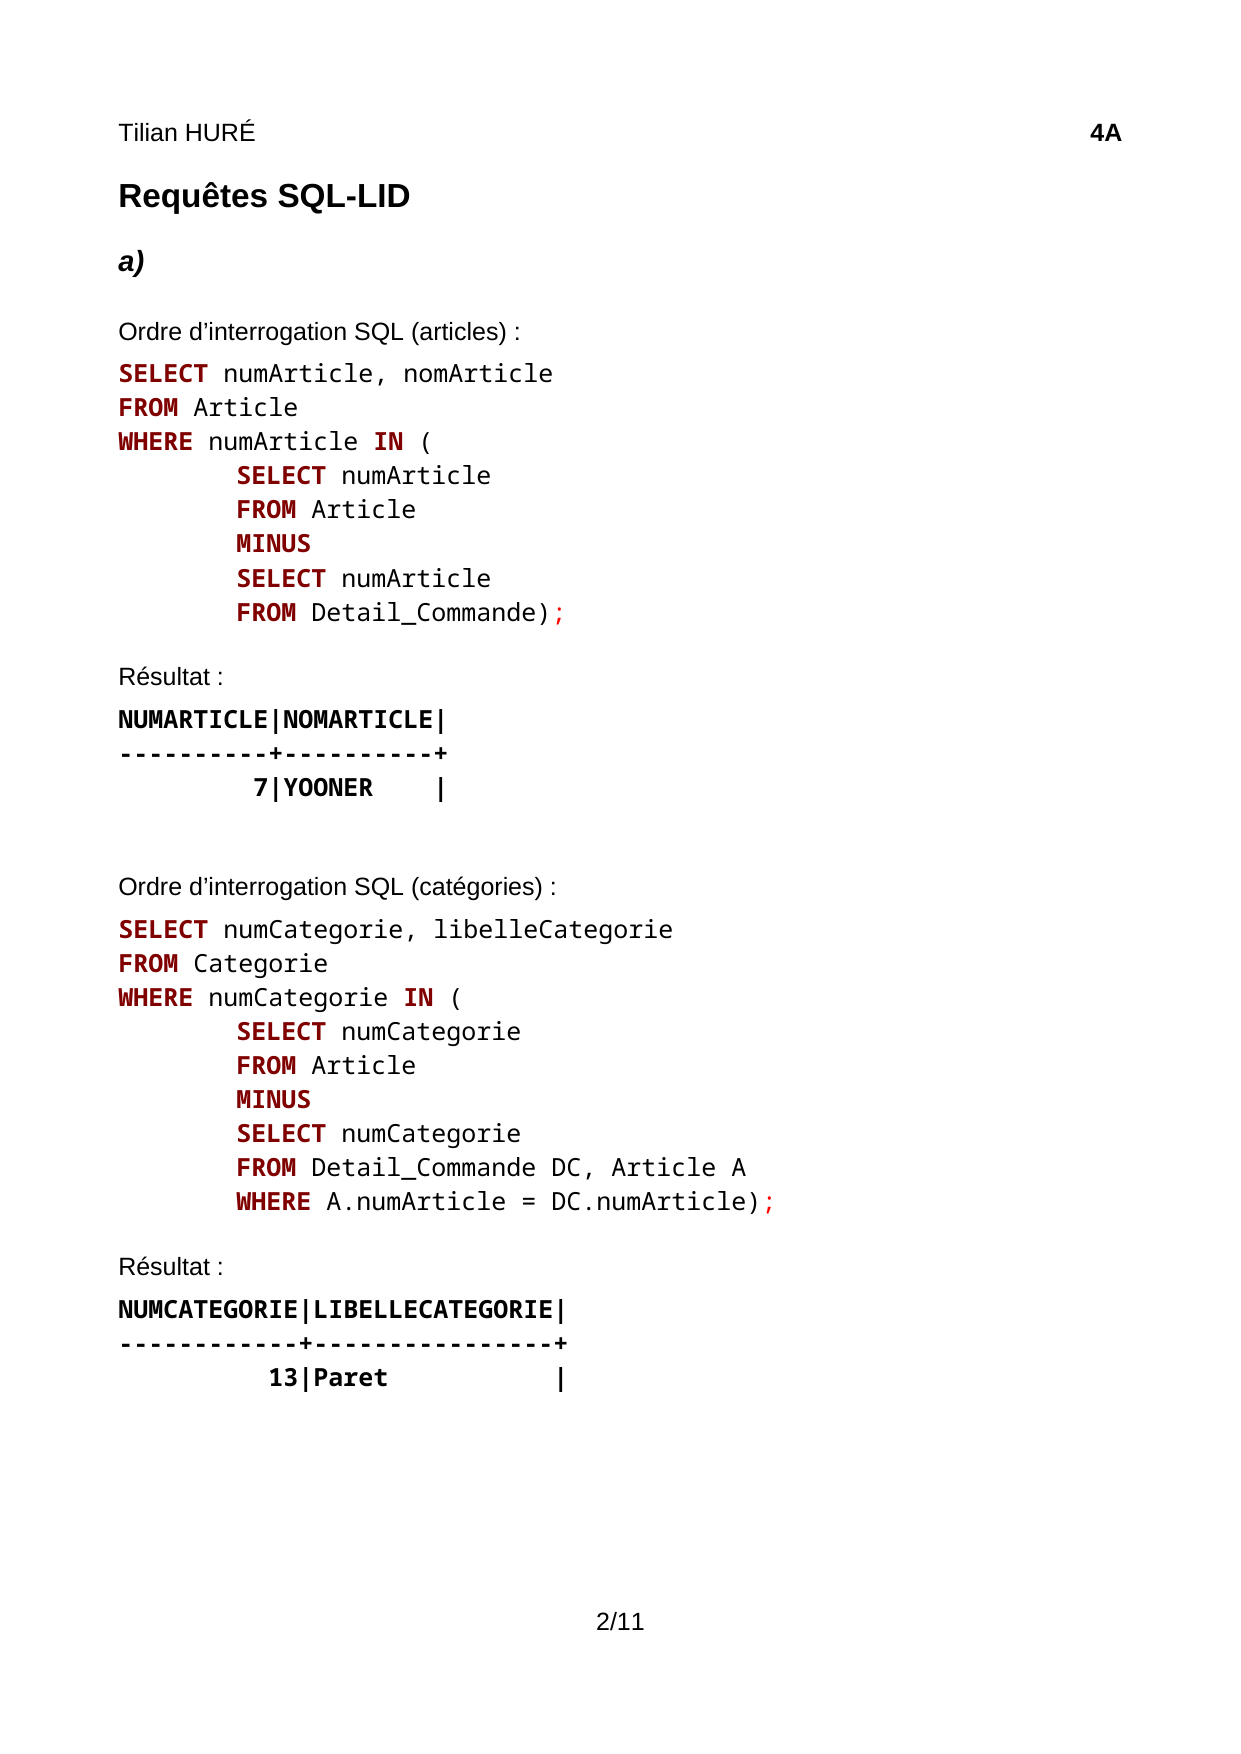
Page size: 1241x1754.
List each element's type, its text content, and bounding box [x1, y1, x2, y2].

text Ordre d’interrogation SQL (catégories) : [118, 872, 1122, 901]
text NUMCATEGORIE|LIBELLECATEGORIE| [118, 1291, 1122, 1326]
text SELECT numArticle [118, 458, 1122, 492]
text FROM Article [118, 390, 1122, 424]
subtitle a) [118, 243, 1122, 277]
text SELECT numCategorie [118, 1116, 1122, 1150]
text NUMARTICLE|NOMARTICLE| [118, 702, 1122, 736]
text ----------+----------+ [118, 736, 1122, 770]
text SELECT numCategorie [118, 1014, 1122, 1048]
text SELECT numArticle [118, 560, 1122, 594]
text MINUS [118, 526, 1122, 560]
text WHERE numArticle IN ( [118, 424, 1122, 458]
text SELECT numArticle, nomArticle [118, 356, 1122, 390]
text FROM Detail_Commande); [118, 594, 1122, 628]
text Ordre d’interrogation SQL (articles) : [118, 316, 1122, 345]
text Résultat : [118, 1252, 1122, 1281]
text WHERE A.numArticle = DC.numArticle); [118, 1184, 1122, 1218]
text FROM Categorie [118, 946, 1122, 979]
text FROM Detail_Commande DC, Article A [118, 1150, 1122, 1184]
text ------------+----------------+ [118, 1326, 1122, 1359]
text Résultat : [118, 662, 1122, 691]
text 13|Paret | [118, 1359, 1122, 1394]
text MINUS [118, 1082, 1122, 1116]
text FROM Article [118, 492, 1122, 526]
text 7|YOONER | [118, 770, 1122, 804]
text SELECT numCategorie, libelleCategorie [118, 911, 1122, 946]
subtitle Requêtes SQL-LID [118, 176, 1122, 215]
text FROM Article [118, 1048, 1122, 1082]
text WHERE numCategorie IN ( [118, 979, 1122, 1014]
